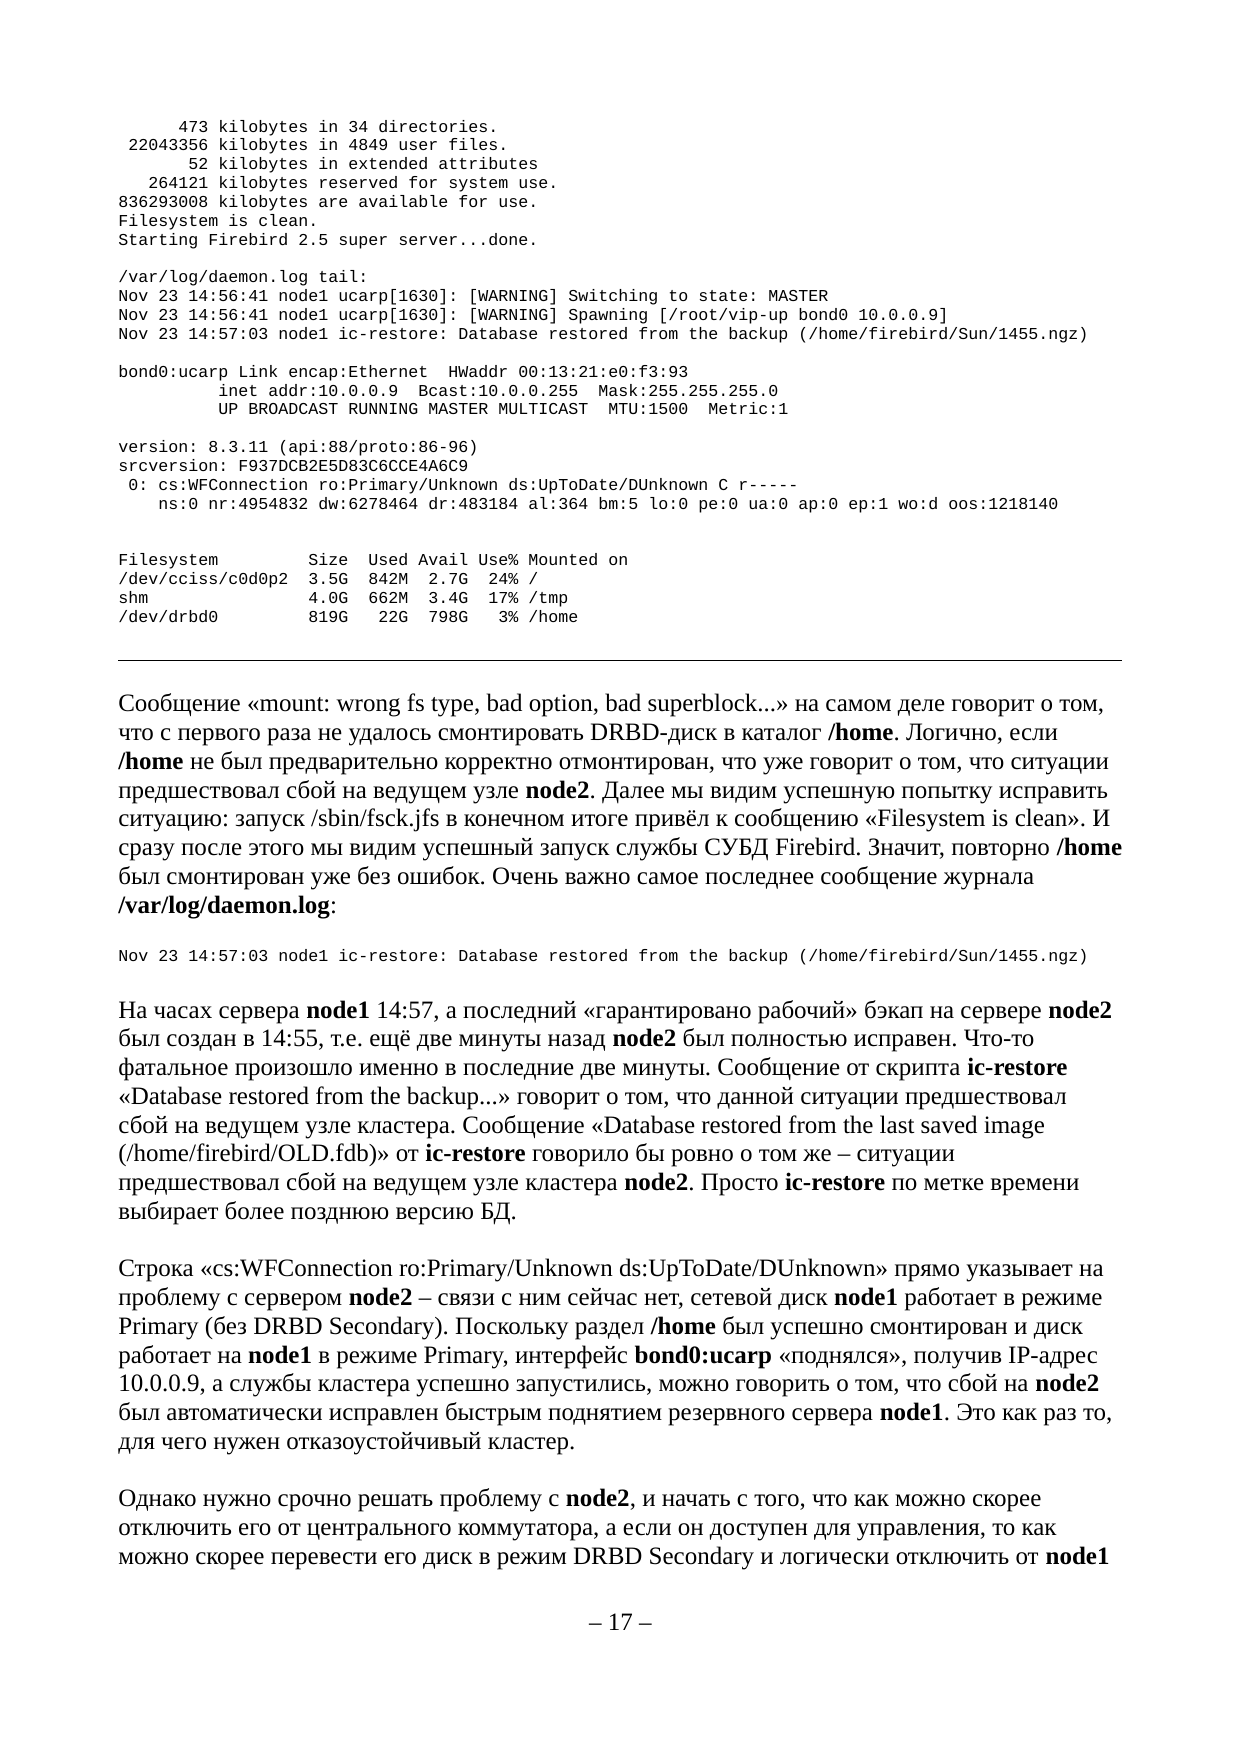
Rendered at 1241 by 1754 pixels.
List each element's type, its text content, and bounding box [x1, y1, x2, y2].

text UP BROADCAST RUNNING MASTER MULTICAST MTU:1500 Metric:1 [118, 401, 1122, 420]
text ns:0 nr:4954832 dw:6278464 dr:483184 al:364 bm:5 lo:0 pe:0 ua:0 ap:0 ep:1 wo:d oos:1218140 [118, 495, 1122, 514]
text shm 4.0G 662M 3.4G 17% /tmp [118, 589, 1122, 608]
text 836293008 kilobytes are available for use. [118, 193, 1122, 212]
text Starting Firebird 2.5 super server...done. [118, 231, 1122, 250]
text 264121 kilobytes reserved for system use. [118, 175, 1122, 193]
text Однако нужно срочно решать проблему с node2, и начать с того, что как можно скорее отключить его от центрального коммутатора, а если он доступен для управления, то как можно скорее перевести его диск в режим DRBD Secondary и логически отключить от node1 [118, 1483, 1122, 1570]
text srcversion: F937DCB2E5D83C6CCE4A6C9 [118, 457, 1122, 476]
text Nov 23 14:56:41 node1 ucarp[1630]: [WARNING] Switching to state: MASTER [118, 288, 1122, 307]
text /dev/drbd0 819G 22G 798G 3% /home [118, 608, 1122, 627]
text bond0:ucarp Link encap:Ethernet HWaddr 00:13:21:e0:f3:93 [118, 363, 1122, 382]
text Filesystem is clean. [118, 212, 1122, 231]
text Сообщение «mount: wrong fs type, bad option, bad superblock...» на самом деле говорит о том, что с первого раза не удалось смонтировать DRBD-диск в каталог /home. Логично, если /home не был предварительно корректно отмонтирован, что уже говорит о том, что ситуации предшествовал сбой на ведущем узле node2. Далее мы видим успешную попытку исправить ситуацию: запуск /sbin/fsck.jfs в конечном итоге привёл к сообщению «Filesystem is clean». И сразу после этого мы видим успешный запуск службы СУБД Firebird. Значит, повторно /home был смонтирован уже без ошибок. Очень важно самое последнее сообщение журнала /var/log/daemon.log: [118, 688, 1122, 918]
text Filesystem Size Used Avail Use% Mounted on [118, 552, 1122, 571]
text /dev/cciss/c0d0p2 3.5G 842M 2.7G 24% / [118, 571, 1122, 589]
text inet addr:10.0.0.9 Bcast:10.0.0.255 Mask:255.255.255.0 [118, 382, 1122, 401]
text 22043356 kilobytes in 4849 user files. [118, 137, 1122, 156]
text Строка «cs:WFConnection ro:Primary/Unknown ds:UpToDate/DUnknown» прямо указывает на проблему с сервером node2 – связи с ним сейчас нет, сетевой диск node1 работает в режиме Primary (без DRBD Secondary). Поскольку раздел /home был успешно смонтирован и диск работает на node1 в режиме Primary, интерфейс bond0:ucarp «поднялся», получив IP-адрес 10.0.0.9, а службы кластера успешно запустились, можно говорить о том, что сбой на node2 был автоматически исправлен быстрым поднятием резервного сервера node1. Это как раз то, для чего нужен отказоустойчивый кластер. [118, 1253, 1122, 1455]
text Nov 23 14:57:03 node1 ic-restore: Database restored from the backup (/home/firebird/Sun/1455.ngz) [118, 326, 1122, 344]
text Nov 23 14:57:03 node1 ic-restore: Database restored from the backup (/home/firebird/Sun/1455.ngz) [118, 947, 1122, 966]
text 473 kilobytes in 34 directories. [118, 118, 1122, 137]
text Nov 23 14:56:41 node1 ucarp[1630]: [WARNING] Spawning [/root/vip-up bond0 10.0.0.9] [118, 307, 1122, 326]
text 52 kilobytes in extended attributes [118, 156, 1122, 175]
text На часах сервера node1 14:57, а последний «гарантировано рабочий» бэкап на сервере node2 был создан в 14:55, т.е. ещё две минуты назад node2 был полностью исправен. Что-то фатальное произошло именно в последние две минуты. Сообщение от скрипта ic-restore «Database restored from the backup...» говорит о том, что данной ситуации предшествовал сбой на ведущем узле кластера. Сообщение «Database restored from the last saved image (/home/firebird/OLD.fdb)» от ic-restore говорило бы ровно о том же – ситуации предшествовал сбой на ведущем узле кластера node2. Просто ic-restore по метке времени выбирает более позднюю версию БД. [118, 995, 1122, 1225]
text version: 8.3.11 (api:88/proto:86-96) [118, 439, 1122, 457]
text /var/log/daemon.log tail: [118, 269, 1122, 288]
text 0: cs:WFConnection ro:Primary/Unknown ds:UpToDate/DUnknown C r----- [118, 476, 1122, 495]
